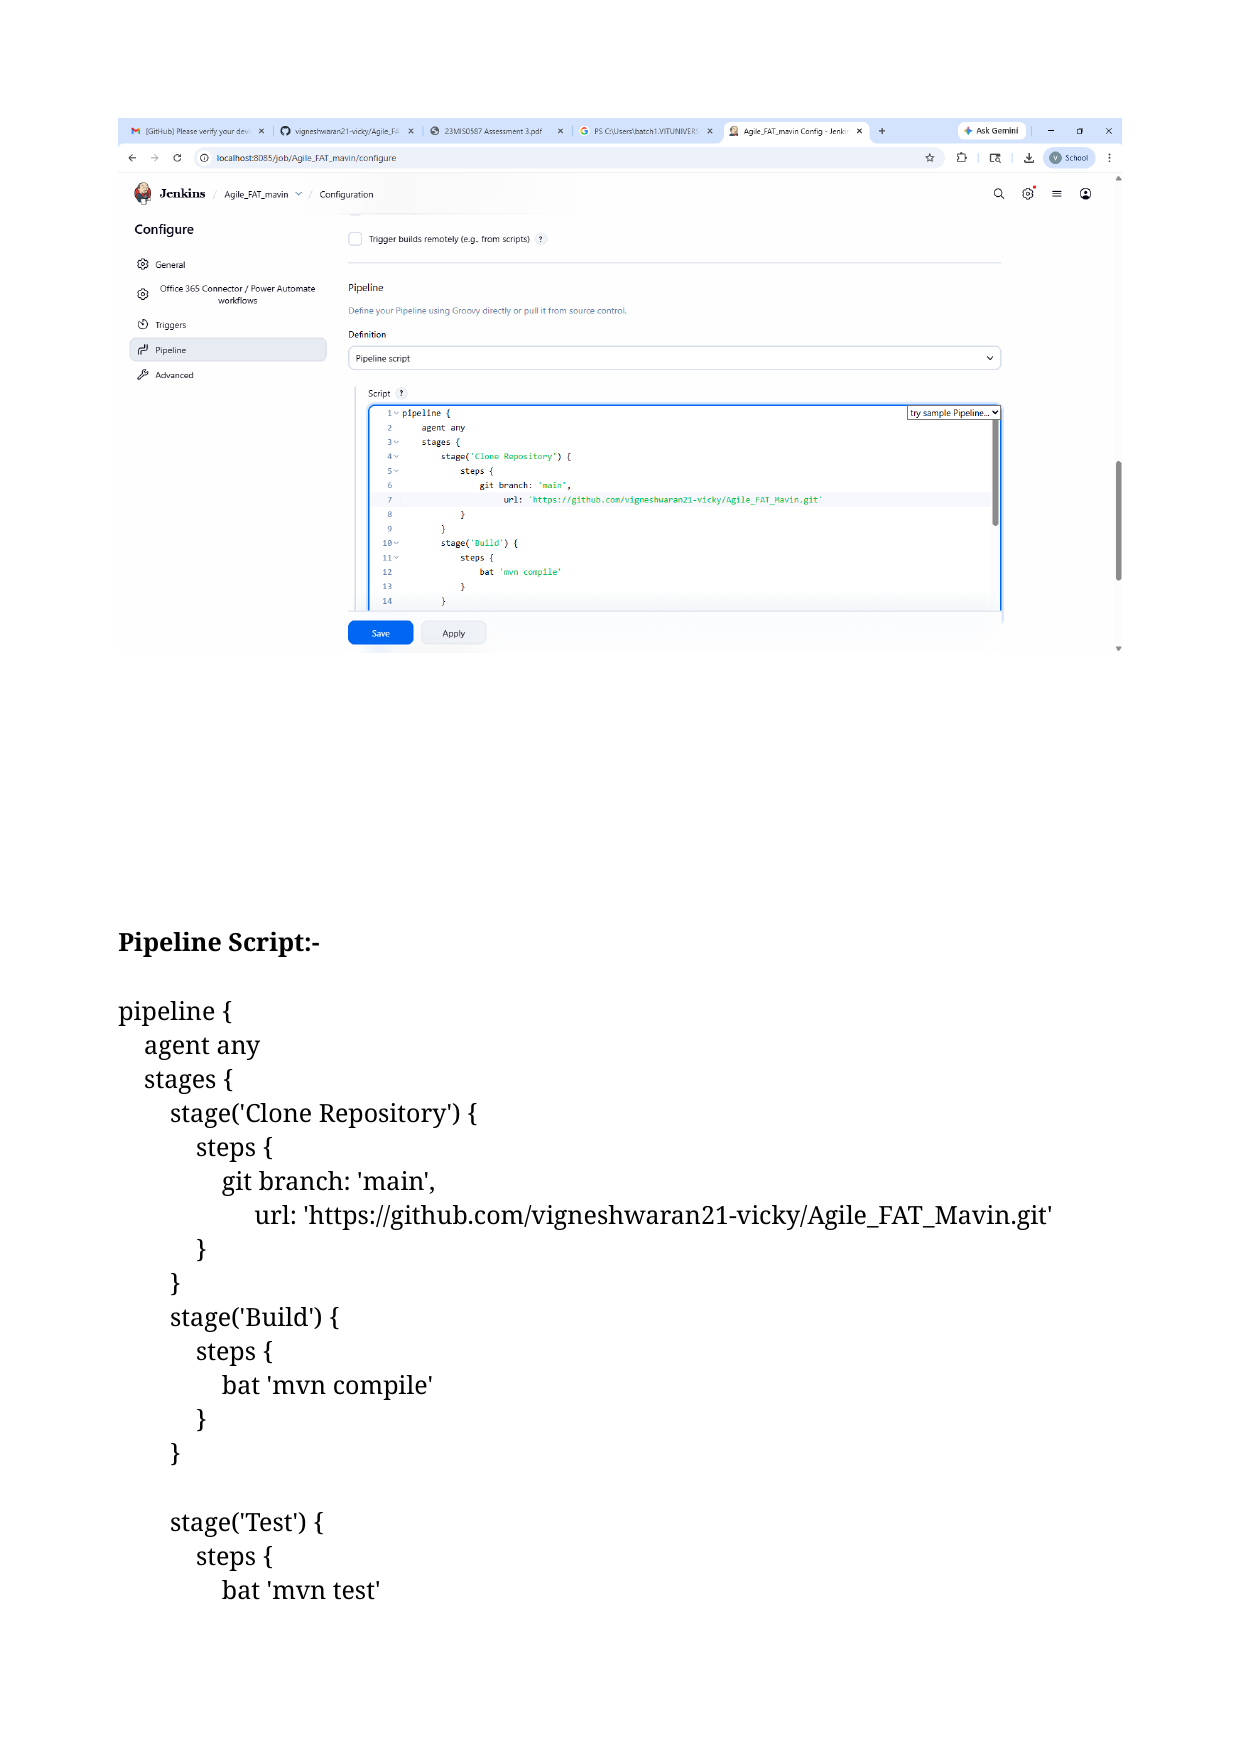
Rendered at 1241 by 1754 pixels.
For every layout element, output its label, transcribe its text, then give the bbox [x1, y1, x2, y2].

text pipeline { agent any stages { stage('Clone Repository') { steps { git branch: 'main', url: 'https://github.com/vigneshwaran21-vicky/Agile_FAT_Mavin.git' } } stage('Build') { steps { bat 'mvn compile' } } stage('Test') { steps { bat 'mvn test' [118, 993, 1122, 1606]
text Pipeline Script:- [118, 925, 1122, 959]
picture [118, 118, 1123, 653]
